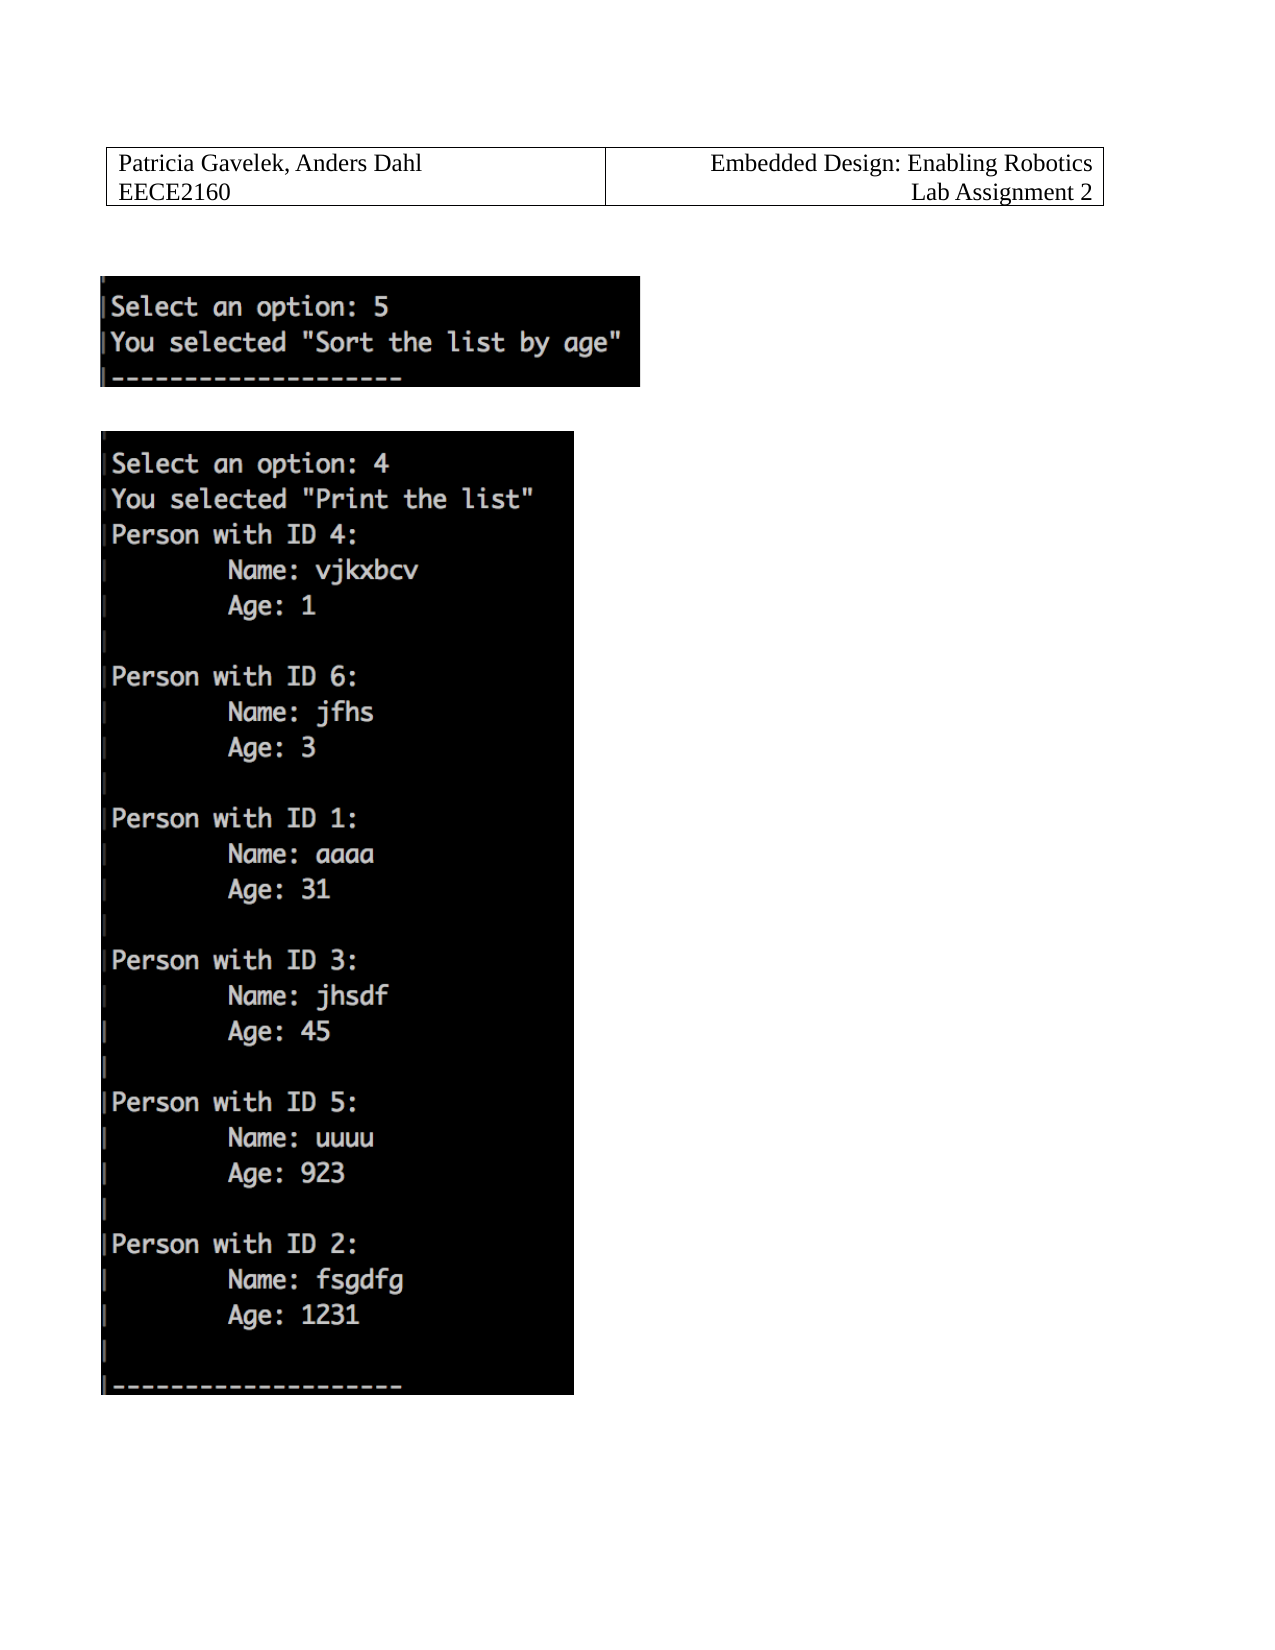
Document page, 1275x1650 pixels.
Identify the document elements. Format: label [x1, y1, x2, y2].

picture [101, 431, 574, 1395]
picture [100, 276, 640, 387]
